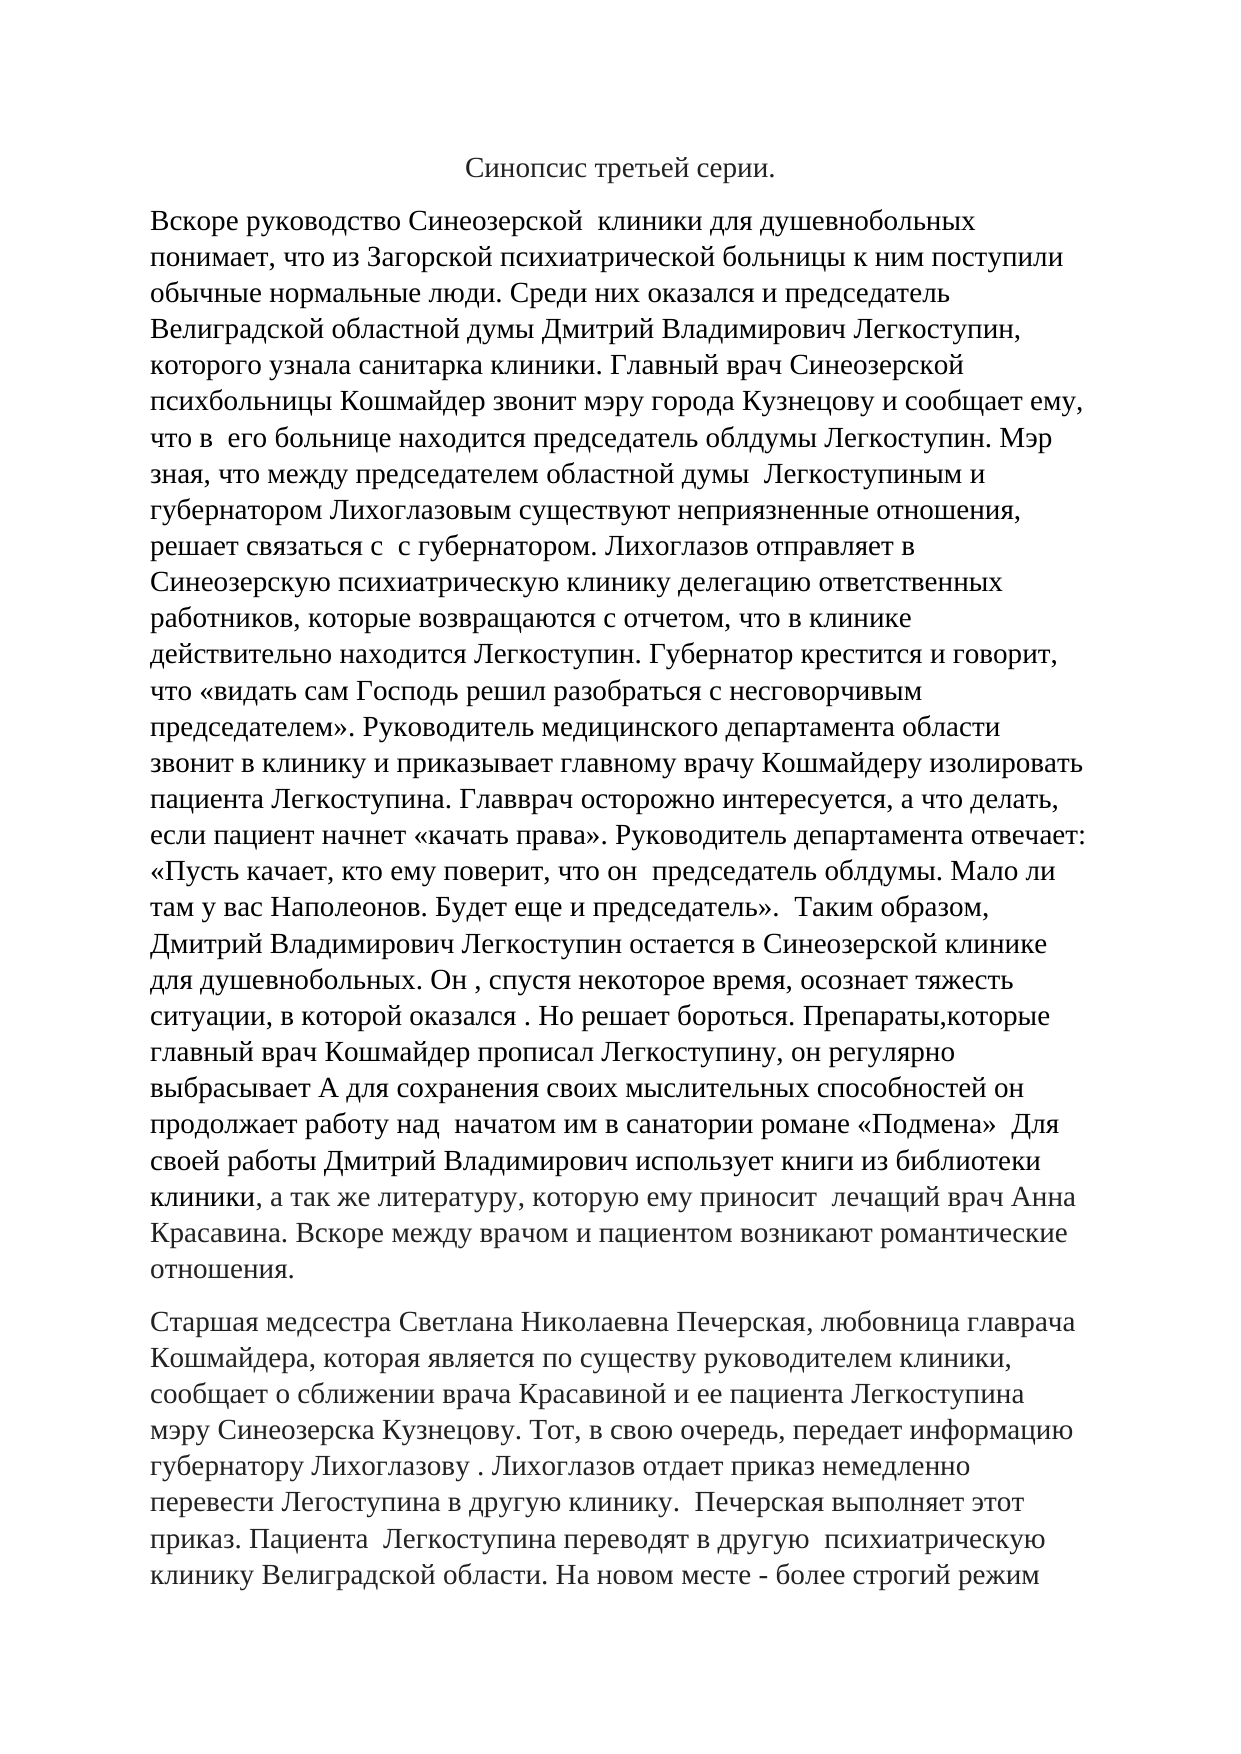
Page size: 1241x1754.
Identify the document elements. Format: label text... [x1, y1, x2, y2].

text Старшая медсестра Светлана Николаевна Печерская, любовница главрача Кошмайдера, которая является по существу руководителем клиники, сообщает о сближении врача Красавиной и ее пациента Легкоступина мэру Синеозерска Кузнецову. Тот, в свою очередь, передает информацию губернатору Лихоглазову . Лихоглазов отдает приказ немедленно перевести Легоступина в другую клинику. Печерская выполняет этот приказ. Пациента Легкоступина переводят в другую психиатрическую клинику Велиградской области. На новом месте - более строгий режим [150, 1304, 1090, 1590]
text Синопсис третьей серии. [150, 150, 1090, 183]
text Вскоре руководство Синеозерской клиники для душевнобольных понимает, что из Загорской психиатрической больницы к ним поступили обычные нормальные люди. Среди них оказался и председатель Велиградской областной думы Дмитрий Владимирович Легкоступин, которого узнала санитарка клиники. Главный врач Синеозерской психбольницы Кошмайдер звонит мэру города Кузнецову и сообщает ему, что в его больнице находится председатель облдумы Легкоступин. Мэр зная, что между председателем областной думы Легкоступиным и губернатором Лихоглазовым существуют неприязненные отношения, решает связаться с с губернатором. Лихоглазов отправляет в Синеозерскую психиатрическую клинику делегацию ответственных работников, которые возвращаются с отчетом, что в клинике действительно находится Легкоступин. Губернатор крестится и говорит, что «видать сам Господь решил разобраться с несговорчивым председателем». Руководитель медицинского департамента области звонит в клинику и приказывает главному врачу Кошмайдеру изолировать пациента Легкоступина. Главврач осторожно интересуется, а что делать, если пациент начнет «качать права». Руководитель департамента отвечает: «Пусть качает, кто ему поверит, что он председатель облдумы. Мало ли там у вас Наполеонов. Будет еще и председатель». Таким образом, Дмитрий Владимирович Легкоступин остается в Синеозерской клинике для душевнобольных. Он , спустя некоторое время, осознает тяжесть ситуации, в которой оказался . Но решает бороться. Препараты,которые главный врач Кошмайдер прописал Легкоступину, он регулярно выбрасывает А для сохранения своих мыслительных способностей он продолжает работу над начатом им в санатории романе «Подмена» Для своей работы Дмитрий Владимирович использует книги из библиотеки клиники, а так же литературу, которую ему приносит лечащий врач Анна Красавина. Вскоре между врачом и пациентом возникают романтические отношения. [150, 203, 1090, 1284]
